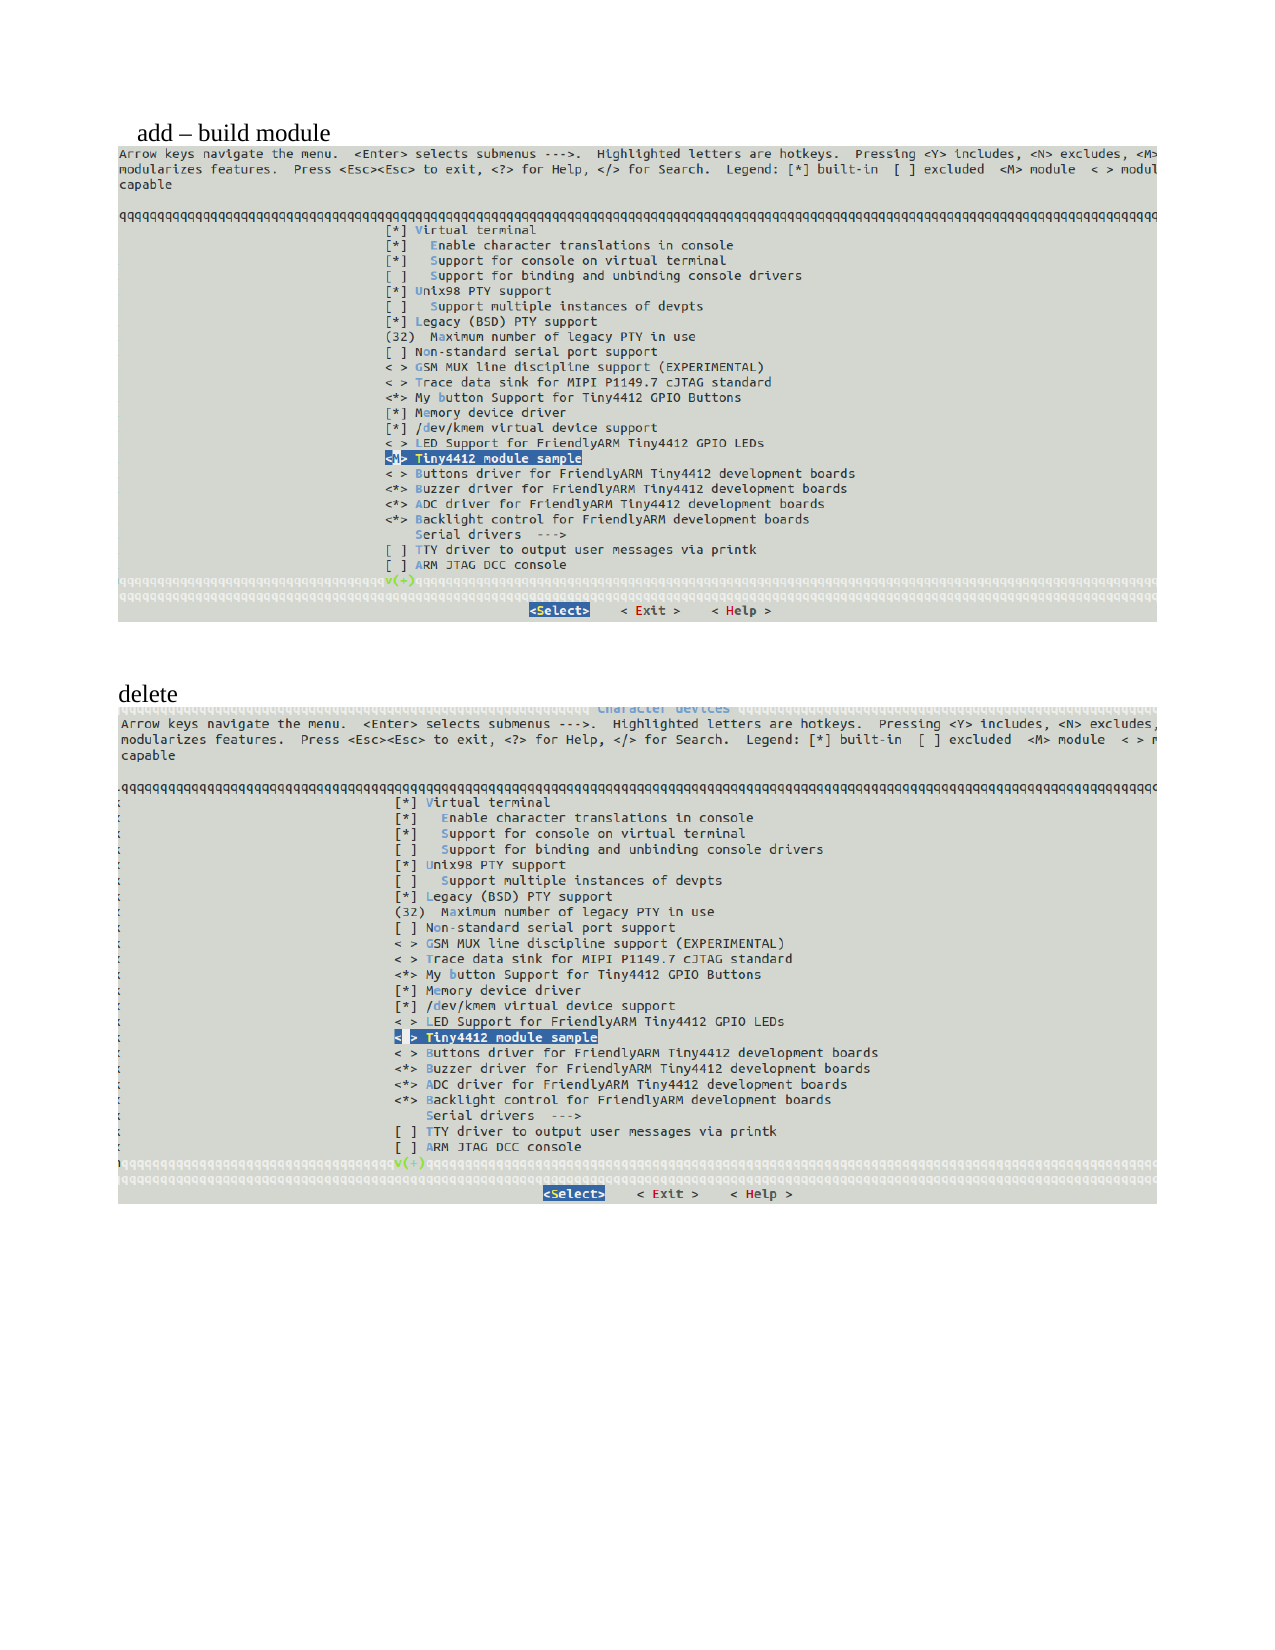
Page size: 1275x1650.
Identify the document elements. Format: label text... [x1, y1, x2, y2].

text delete [118, 679, 1157, 707]
text add – build module [118, 118, 1157, 146]
picture [118, 707, 1157, 1204]
picture [118, 146, 1157, 622]
